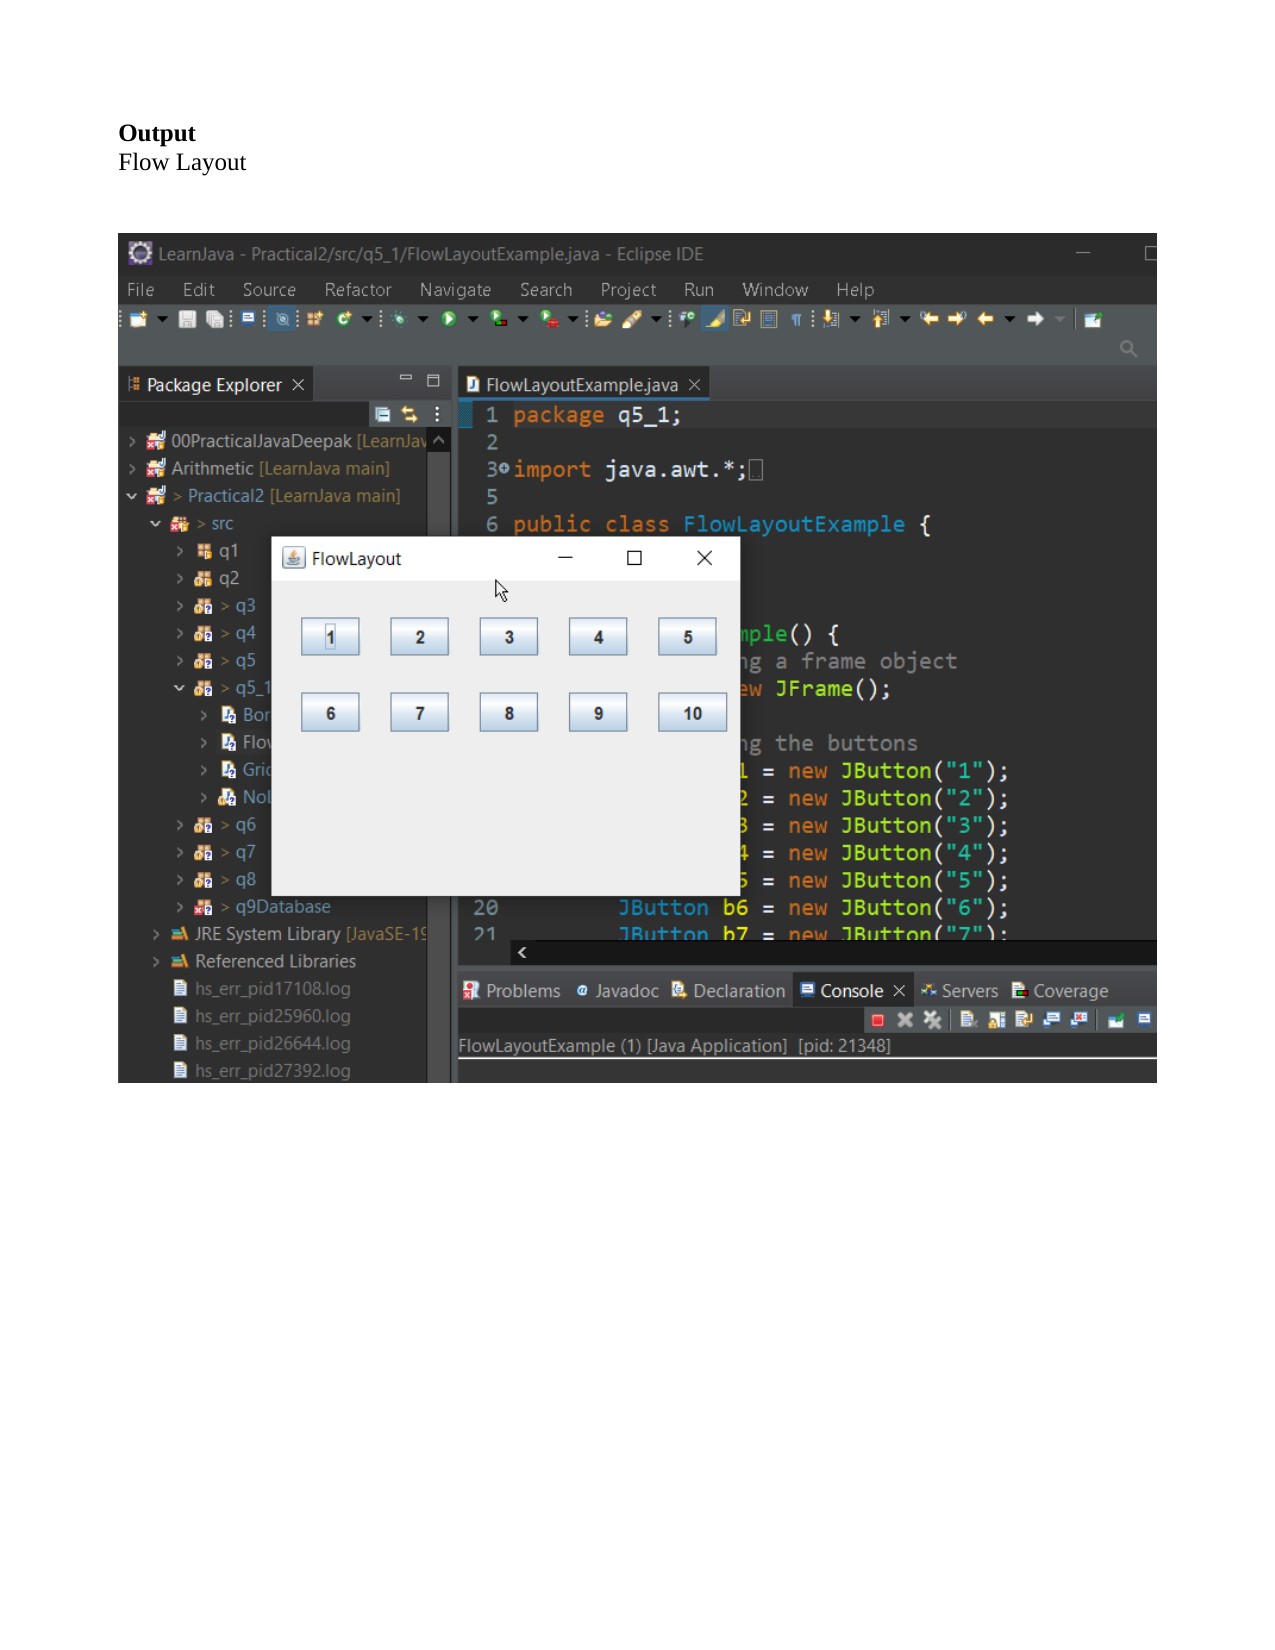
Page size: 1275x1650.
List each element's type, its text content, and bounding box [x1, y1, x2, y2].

text Flow Layout [118, 147, 1157, 176]
text Output [118, 118, 1157, 147]
picture [118, 233, 1157, 1083]
